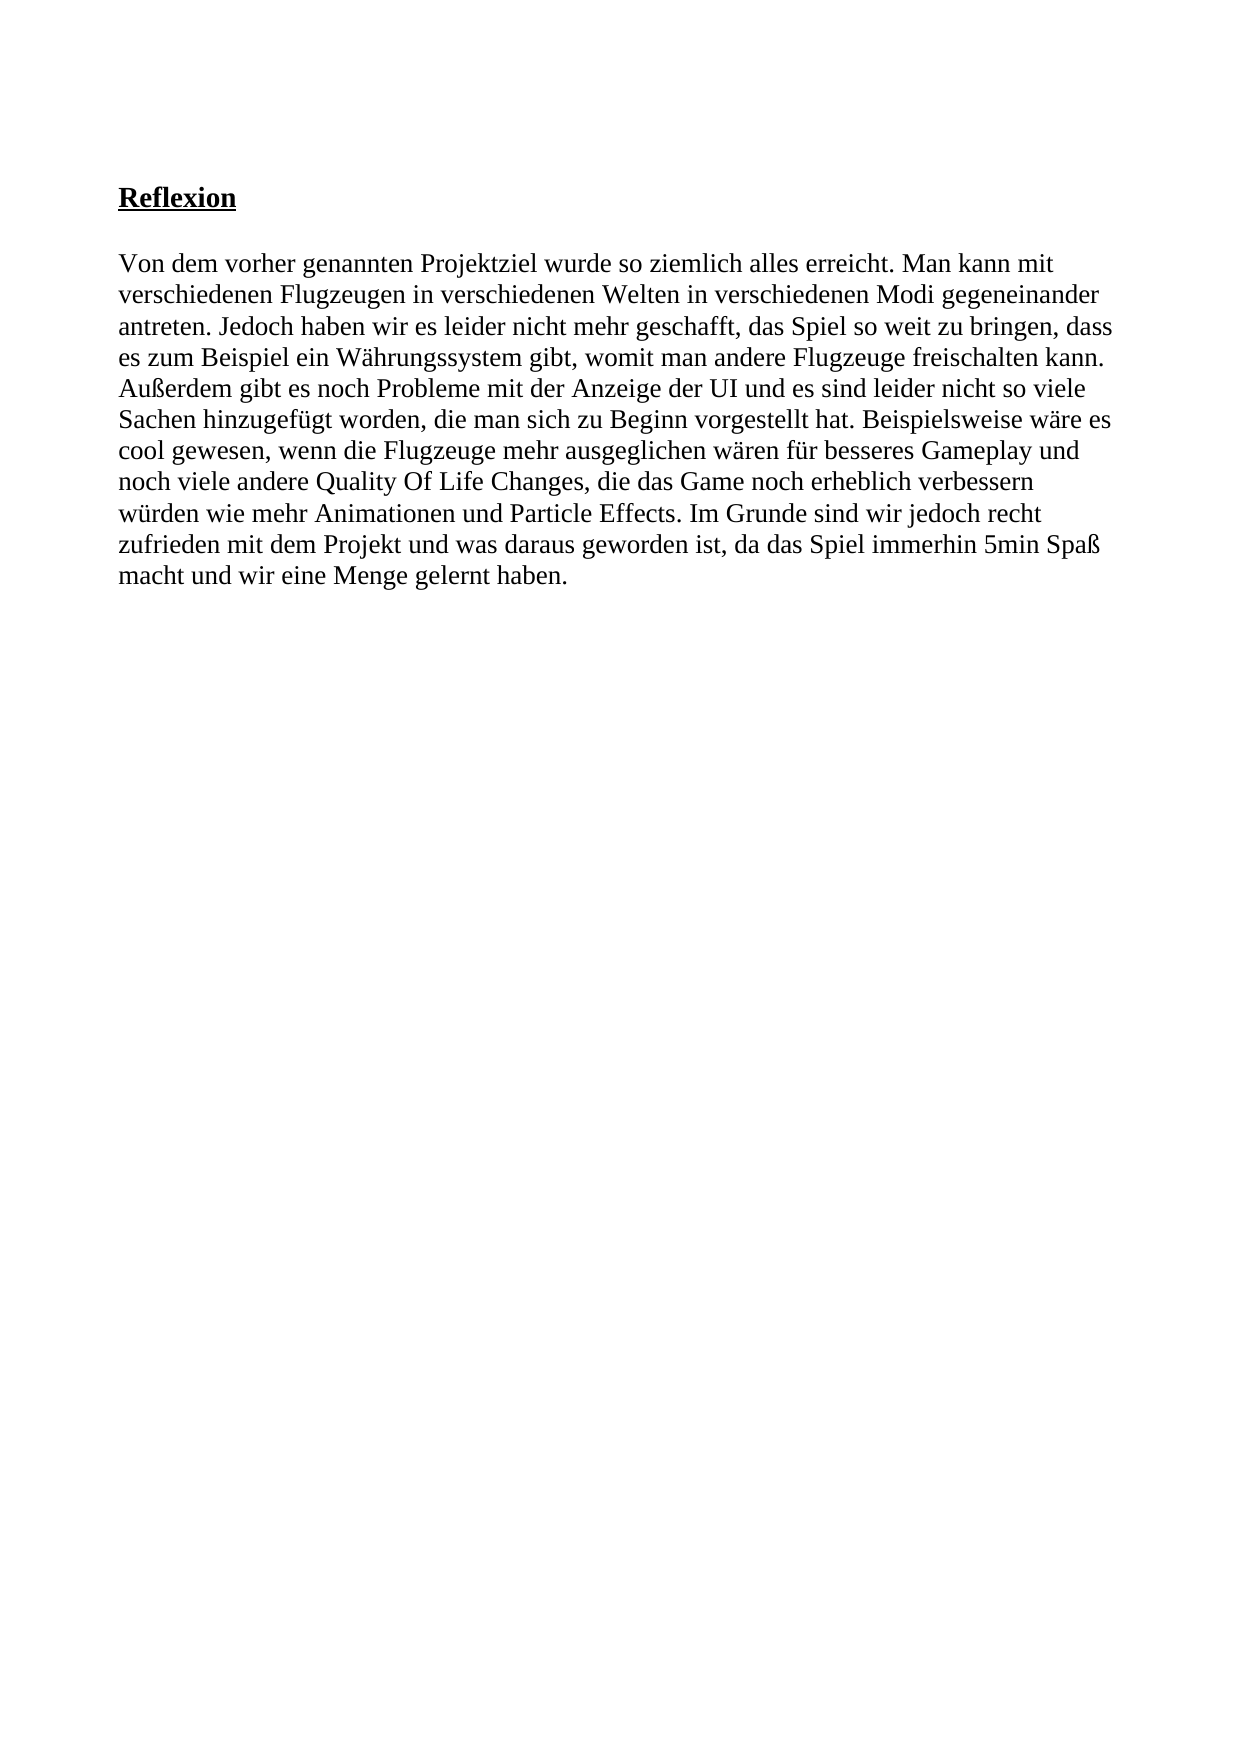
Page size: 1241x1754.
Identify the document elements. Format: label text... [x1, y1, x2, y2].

text Reflexion [118, 180, 1122, 214]
text Von dem vorher genannten Projektziel wurde so ziemlich alles erreicht. Man kann mit verschiedenen Flugzeugen in verschiedenen Welten in verschiedenen Modi gegeneinander antreten. Jedoch haben wir es leider nicht mehr geschafft, das Spiel so weit zu bringen, dass es zum Beispiel ein Währungssystem gibt, womit man andere Flugzeuge freischalten kann. Außerdem gibt es noch Probleme mit der Anzeige der UI und es sind leider nicht so viele Sachen hinzugefügt worden, die man sich zu Beginn vorgestellt hat. Beispielsweise wäre es cool gewesen, wenn die Flugzeuge mehr ausgeglichen wären für besseres Gameplay und noch viele andere Quality Of Life Changes, die das Game noch erheblich verbessern würden wie mehr Animationen und Particle Effects. Im Grunde sind wir jedoch recht zufrieden mit dem Projekt und was daraus geworden ist, da das Spiel immerhin 5min Spaß macht und wir eine Menge gelernt haben. [118, 247, 1122, 590]
